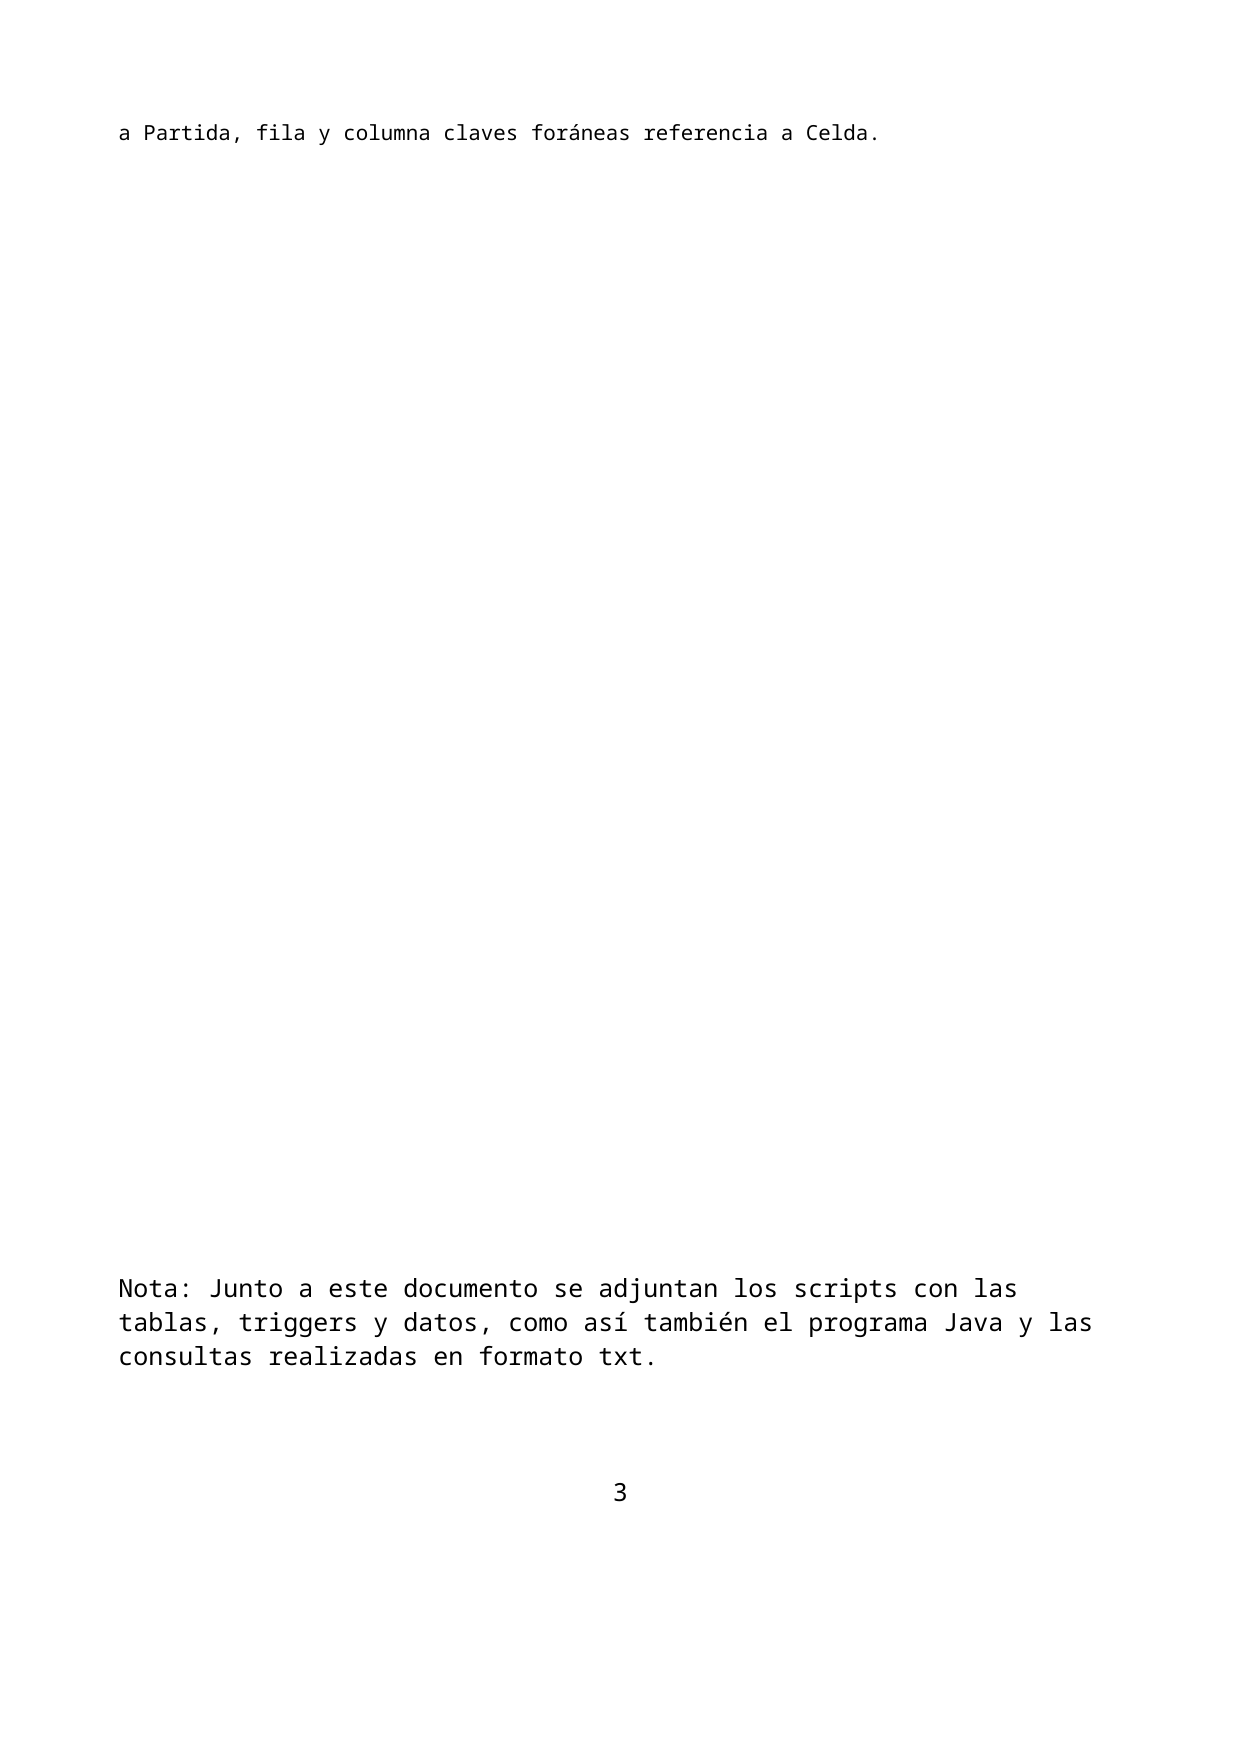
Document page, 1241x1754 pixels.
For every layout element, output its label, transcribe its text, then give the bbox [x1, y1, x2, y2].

text 3 [118, 1475, 1122, 1509]
text Nota: Junto a este documento se adjuntan los scripts con las tablas, triggers y datos, como así también el programa Java y las consultas realizadas en formato txt. [118, 1271, 1122, 1373]
text a Partida, fila y columna claves foráneas referencia a Celda. [118, 118, 1122, 147]
